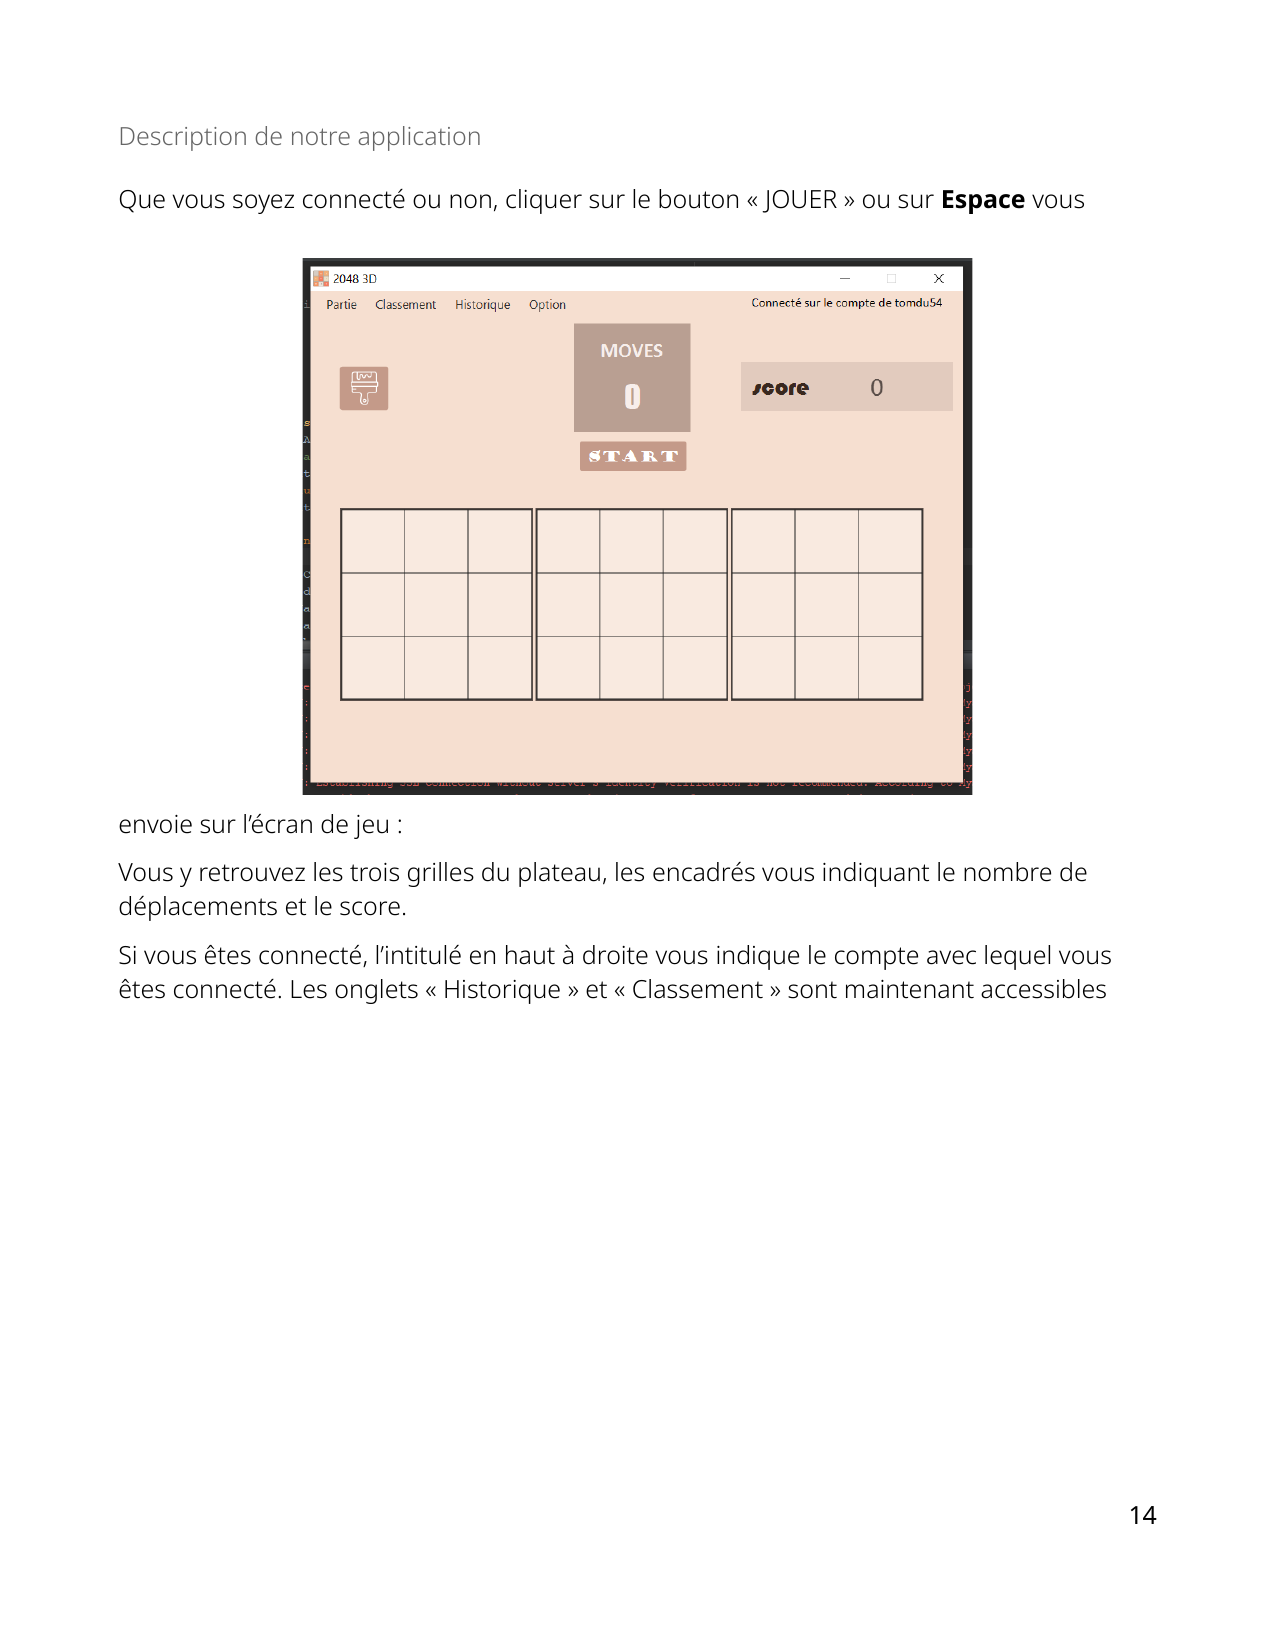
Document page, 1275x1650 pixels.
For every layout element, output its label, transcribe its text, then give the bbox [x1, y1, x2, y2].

text Que vous soyez connecté ou non, cliquer sur le bouton « JOUER » ou sur Espace vous envoie sur l’écran de jeu : [118, 182, 1157, 840]
text Vous y retrouvez les trois grilles du plateau, les encadrés vous indiquant le nombre de déplacements et le score. [118, 855, 1157, 923]
picture [302, 258, 973, 795]
text Si vous êtes connecté, l’intitulé en haut à droite vous indique le compte avec lequel vous êtes connecté. Les onglets « Historique » et « Classement » sont maintenant accessibles [118, 938, 1157, 1006]
